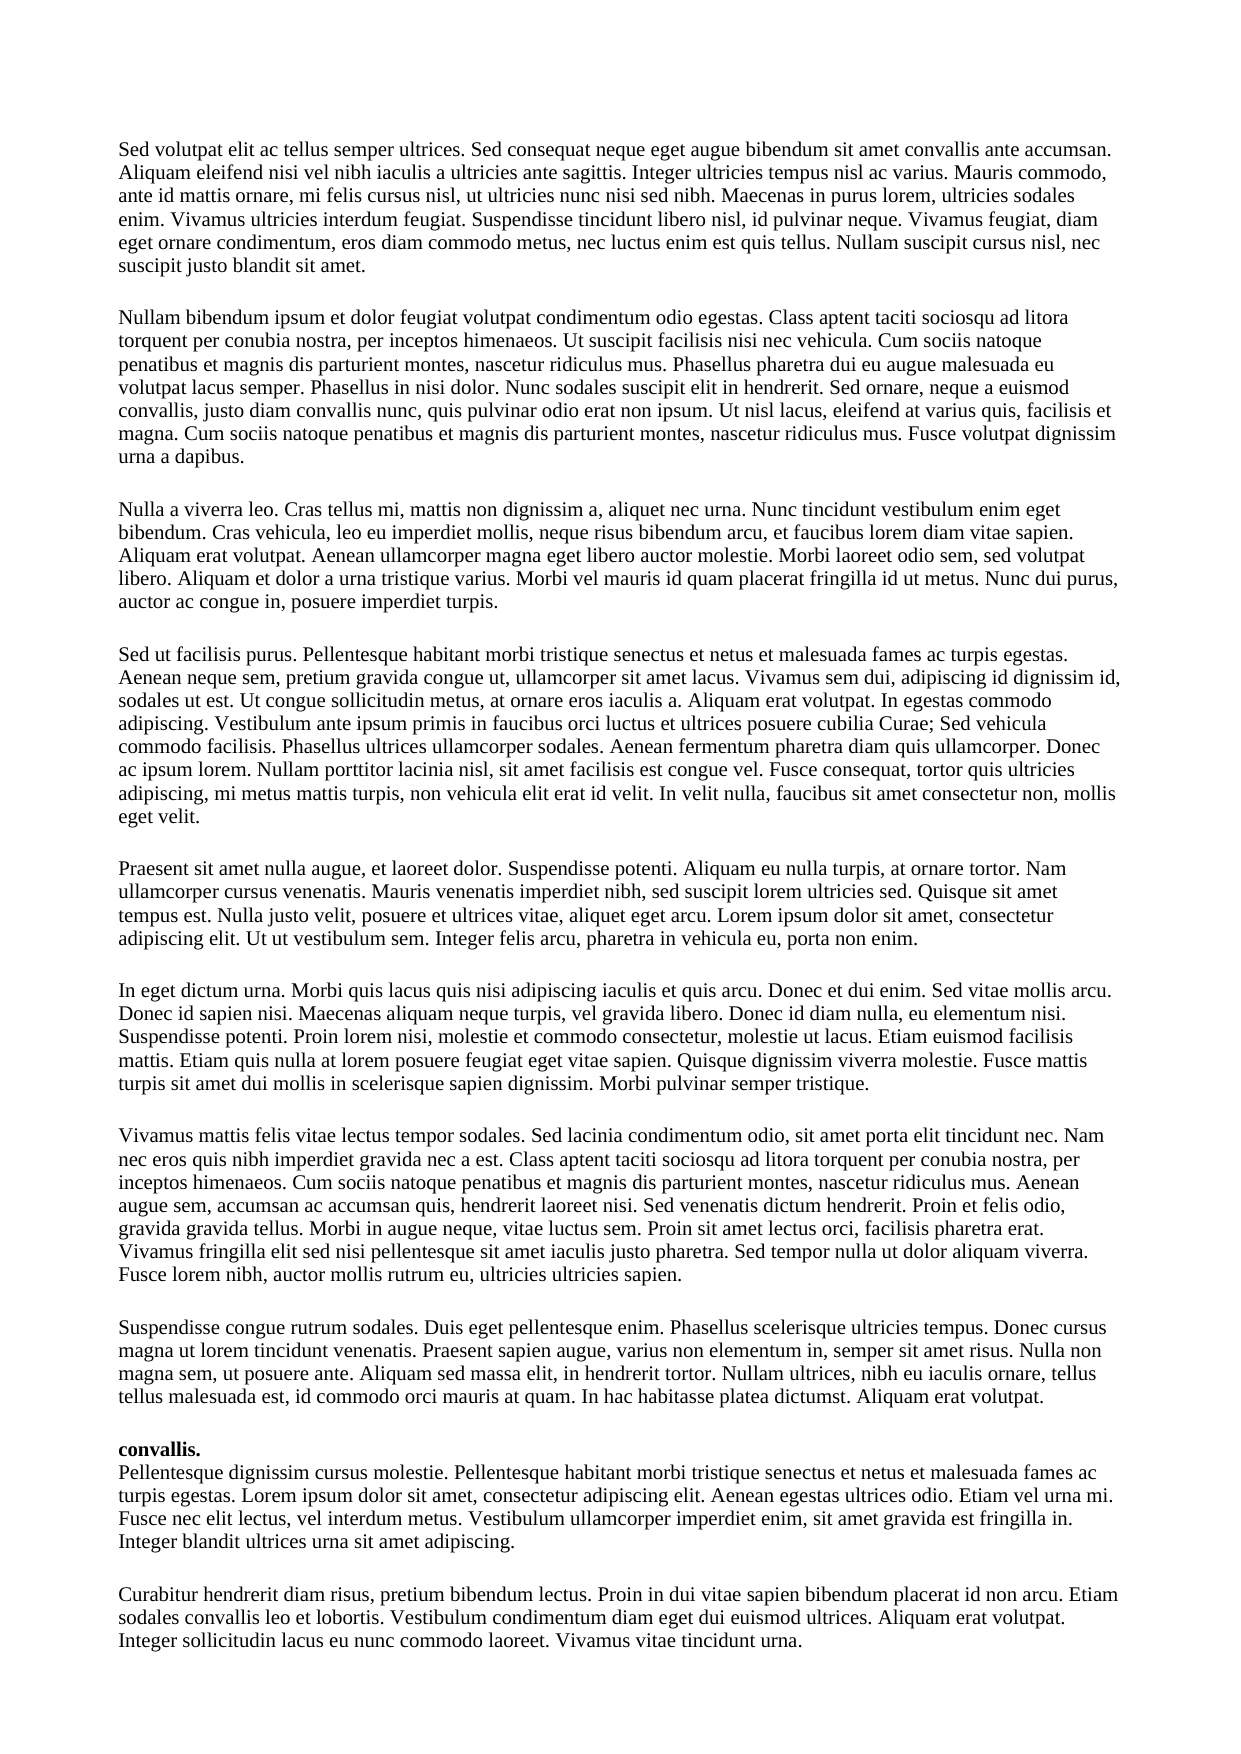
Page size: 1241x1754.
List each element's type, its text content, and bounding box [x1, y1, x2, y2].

text Sed volutpat elit ac tellus semper ultrices. Sed consequat neque eget augue bibendum sit amet convallis ante accumsan. Aliquam eleifend nisi vel nibh iaculis a ultricies ante sagittis. Integer ultricies tempus nisl ac varius. Mauris commodo, ante id mattis ornare, mi felis cursus nisl, ut ultricies nunc nisi sed nibh. Maecenas in purus lorem, ultricies sodales enim. Vivamus ultricies interdum feugiat. Suspendisse tincidunt libero nisl, id pulvinar neque. Vivamus feugiat, diam eget ornare condimentum, eros diam commodo metus, nec luctus enim est quis tellus. Nullam suscipit cursus nisl, nec suscipit justo blandit sit amet. [118, 138, 1122, 277]
text convallis. [118, 1438, 1122, 1461]
text Curabitur hendrerit diam risus, pretium bibendum lectus. Proin in dui vitae sapien bibendum placerat id non arcu. Etiam sodales convallis leo et lobortis. Vestibulum condimentum diam eget dui euismod ultrices. Aliquam erat volutpat. Integer sollicitudin lacus eu nunc commodo laoreet. Vivamus vitae tincidunt urna. [118, 1583, 1122, 1652]
text Suspendisse congue rutrum sodales. Duis eget pellentesque enim. Phasellus scelerisque ultricies tempus. Donec cursus magna ut lorem tincidunt venenatis. Praesent sapien augue, varius non elementum in, semper sit amet risus. Nulla non magna sem, ut posuere ante. Aliquam sed massa elit, in hendrerit tortor. Nullam ultrices, nibh eu iaculis ornare, tellus tellus malesuada est, id commodo orci mauris at quam. In hac habitasse platea dictumst. Aliquam erat volutpat. [118, 1316, 1122, 1408]
text In eget dictum urna. Morbi quis lacus quis nisi adipiscing iaculis et quis arcu. Donec et dui enim. Sed vitae mollis arcu. Donec id sapien nisi. Maecenas aliquam neque turpis, vel gravida libero. Donec id diam nulla, eu elementum nisi. Suspendisse potenti. Proin lorem nisi, molestie et commodo consectetur, molestie ut lacus. Etiam euismod facilisis mattis. Etiam quis nulla at lorem posuere feugiat eget vitae sapien. Quisque dignissim viverra molestie. Fusce mattis turpis sit amet dui mollis in scelerisque sapien dignissim. Morbi pulvinar semper tristique. [118, 979, 1122, 1095]
text Pellentesque dignissim cursus molestie. Pellentesque habitant morbi tristique senectus et netus et malesuada fames ac turpis egestas. Lorem ipsum dolor sit amet, consectetur adipiscing elit. Aenean egestas ultrices odio. Etiam vel urna mi. Fusce nec elit lectus, vel interdum metus. Vestibulum ullamcorper imperdiet enim, sit amet gravida est fringilla in. Integer blandit ultrices urna sit amet adipiscing. [118, 1461, 1122, 1553]
text Praesent sit amet nulla augue, et laoreet dolor. Suspendisse potenti. Aliquam eu nulla turpis, at ornare tortor. Nam ullamcorper cursus venenatis. Mauris venenatis imperdiet nibh, sed suscipit lorem ultricies sed. Quisque sit amet tempus est. Nulla justo velit, posuere et ultrices vitae, aliquet eget arcu. Lorem ipsum dolor sit amet, consectetur adipiscing elit. Ut ut vestibulum sem. Integer felis arcu, pharetra in vehicula eu, porta non enim. [118, 857, 1122, 950]
text Nullam bibendum ipsum et dolor feugiat volutpat condimentum odio egestas. Class aptent taciti sociosqu ad litora torquent per conubia nostra, per inceptos himenaeos. Ut suscipit facilisis nisi nec vehicula. Cum sociis natoque penatibus et magnis dis parturient montes, nascetur ridiculus mus. Phasellus pharetra dui eu augue malesuada eu volutpat lacus semper. Phasellus in nisi dolor. Nunc sodales suscipit elit in hendrerit. Sed ornare, neque a euismod convallis, justo diam convallis nunc, quis pulvinar odio erat non ipsum. Ut nisl lacus, eleifend at varius quis, facilisis et magna. Cum sociis natoque penatibus et magnis dis parturient montes, nascetur ridiculus mus. Fusce volutpat dignissim urna a dapibus. [118, 306, 1122, 468]
text Nulla a viverra leo. Cras tellus mi, mattis non dignissim a, aliquet nec urna. Nunc tincidunt vestibulum enim eget bibendum. Cras vehicula, leo eu imperdiet mollis, neque risus bibendum arcu, et faucibus lorem diam vitae sapien. Aliquam erat volutpat. Aenean ullamcorper magna eget libero auctor molestie. Morbi laoreet odio sem, sed volutpat libero. Aliquam et dolor a urna tristique varius. Morbi vel mauris id quam placerat fringilla id ut metus. Nunc dui purus, auctor ac congue in, posuere imperdiet turpis. [118, 498, 1122, 613]
text Vivamus mattis felis vitae lectus tempor sodales. Sed lacinia condimentum odio, sit amet porta elit tincidunt nec. Nam nec eros quis nibh imperdiet gravida nec a est. Class aptent taciti sociosqu ad litora torquent per conubia nostra, per inceptos himenaeos. Cum sociis natoque penatibus et magnis dis parturient montes, nascetur ridiculus mus. Aenean augue sem, accumsan ac accumsan quis, hendrerit laoreet nisi. Sed venenatis dictum hendrerit. Proin et felis odio, gravida gravida tellus. Morbi in augue neque, vitae luctus sem. Proin sit amet lectus orci, facilisis pharetra erat. Vivamus fringilla elit sed nisi pellentesque sit amet iaculis justo pharetra. Sed tempor nulla ut dolor aliquam viverra. Fusce lorem nibh, auctor mollis rutrum eu, ultricies ultricies sapien. [118, 1124, 1122, 1286]
text Sed ut facilisis purus. Pellentesque habitant morbi tristique senectus et netus et malesuada fames ac turpis egestas. Aenean neque sem, pretium gravida congue ut, ullamcorper sit amet lacus. Vivamus sem dui, adipiscing id dignissim id, sodales ut est. Ut congue sollicitudin metus, at ornare eros iaculis a. Aliquam erat volutpat. In egestas commodo adipiscing. Vestibulum ante ipsum primis in faucibus orci luctus et ultrices posuere cubilia Curae; Sed vehicula commodo facilisis. Phasellus ultrices ullamcorper sodales. Aenean fermentum pharetra diam quis ullamcorper. Donec ac ipsum lorem. Nullam porttitor lacinia nisl, sit amet facilisis est congue vel. Fusce consequat, tortor quis ultricies adipiscing, mi metus mattis turpis, non vehicula elit erat id velit. In velit nulla, faucibus sit amet consectetur non, mollis eget velit. [118, 643, 1122, 828]
